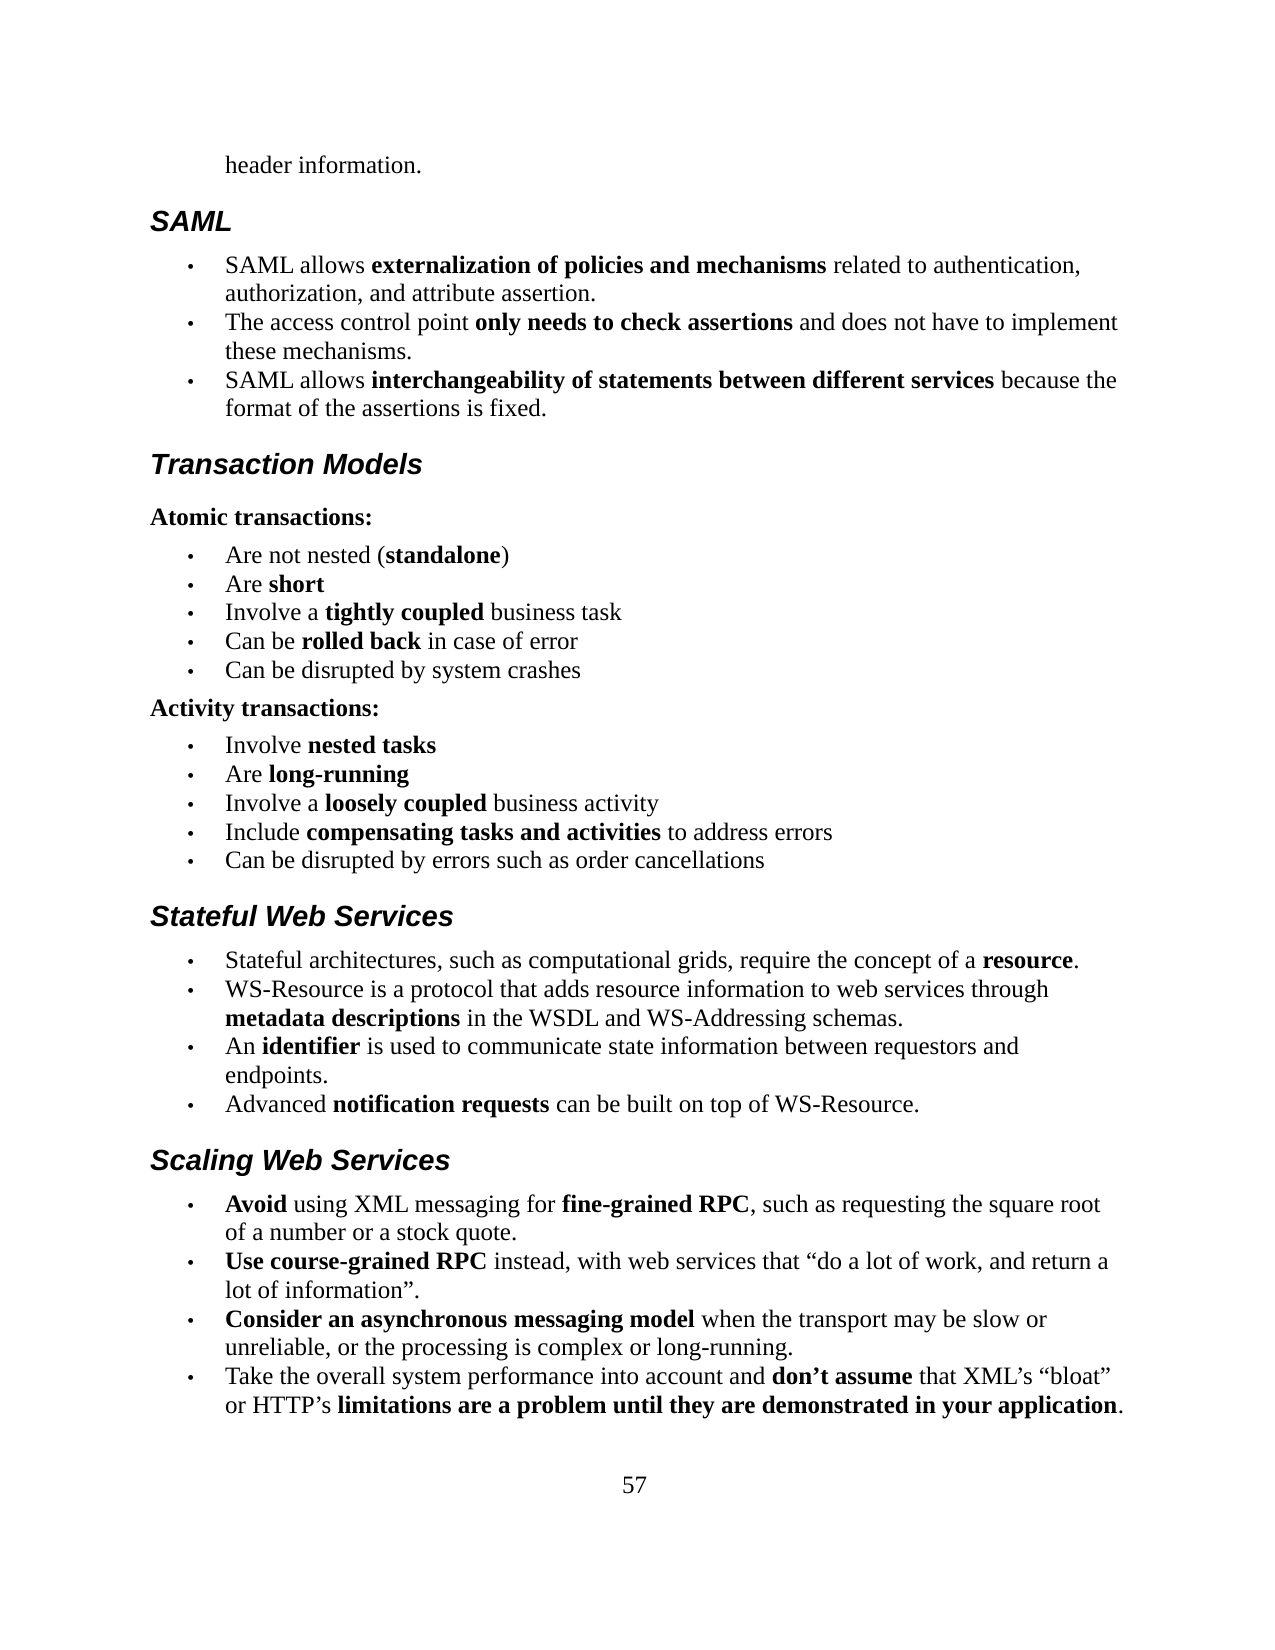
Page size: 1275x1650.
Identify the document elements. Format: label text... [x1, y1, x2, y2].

list Involve nested tasks [187, 730, 1125, 759]
list Stateful architectures, such as computational grids, require the concept of a resource. [187, 945, 1125, 974]
list Consider an asynchronous messaging model when the transport may be slow or unreliable, or the processing is complex or long-running. [187, 1304, 1125, 1361]
list SAML allows interchangeability of statements between different services because the format of the assertions is fixed. [187, 365, 1125, 422]
list Can be rolled back in case of error [187, 626, 1125, 655]
list Can be disrupted by system crashes [187, 655, 1125, 684]
list SAML allows externalization of policies and mechanisms related to authentication, authorization, and attribute assertion. [187, 250, 1125, 307]
list Avoid using XML messaging for fine-grained RPC, such as requesting the square root of a number or a stock quote. [187, 1189, 1125, 1246]
list Are not nested (standalone) [187, 540, 1125, 569]
text Activity transactions: [150, 693, 1125, 721]
list Use course-grained RPC instead, with web services that “do a lot of work, and return a lot of information”. [187, 1246, 1125, 1304]
list header information. [187, 150, 1125, 179]
list Are short [187, 569, 1125, 597]
subtitle Stateful Web Services [150, 899, 1125, 933]
list Are long-running [187, 759, 1125, 788]
text Atomic transactions: [150, 502, 1125, 531]
list Involve a tightly coupled business task [187, 597, 1125, 626]
list WS-Resource is a protocol that adds resource information to web services through metadata descriptions in the WSDL and WS-Addressing schemas. [187, 974, 1125, 1031]
list Include compensating tasks and activities to address errors [187, 817, 1125, 845]
list Take the overall system performance into account and don’t assume that XML’s “bloat” or HTTP’s limitations are a problem until they are demonstrated in your application. [187, 1361, 1125, 1419]
subtitle SAML [150, 204, 1125, 237]
subtitle Scaling Web Services [150, 1143, 1125, 1176]
list An identifier is used to communicate state information between requestors and endpoints. [187, 1031, 1125, 1089]
subtitle Transaction Models [150, 447, 1125, 481]
list The access control point only needs to check assertions and does not have to implement these mechanisms. [187, 307, 1125, 365]
list Involve a loosely coupled business activity [187, 788, 1125, 817]
list Can be disrupted by errors such as order cancellations [187, 845, 1125, 874]
list Advanced notification requests can be built on top of WS-Resource. [187, 1089, 1125, 1118]
